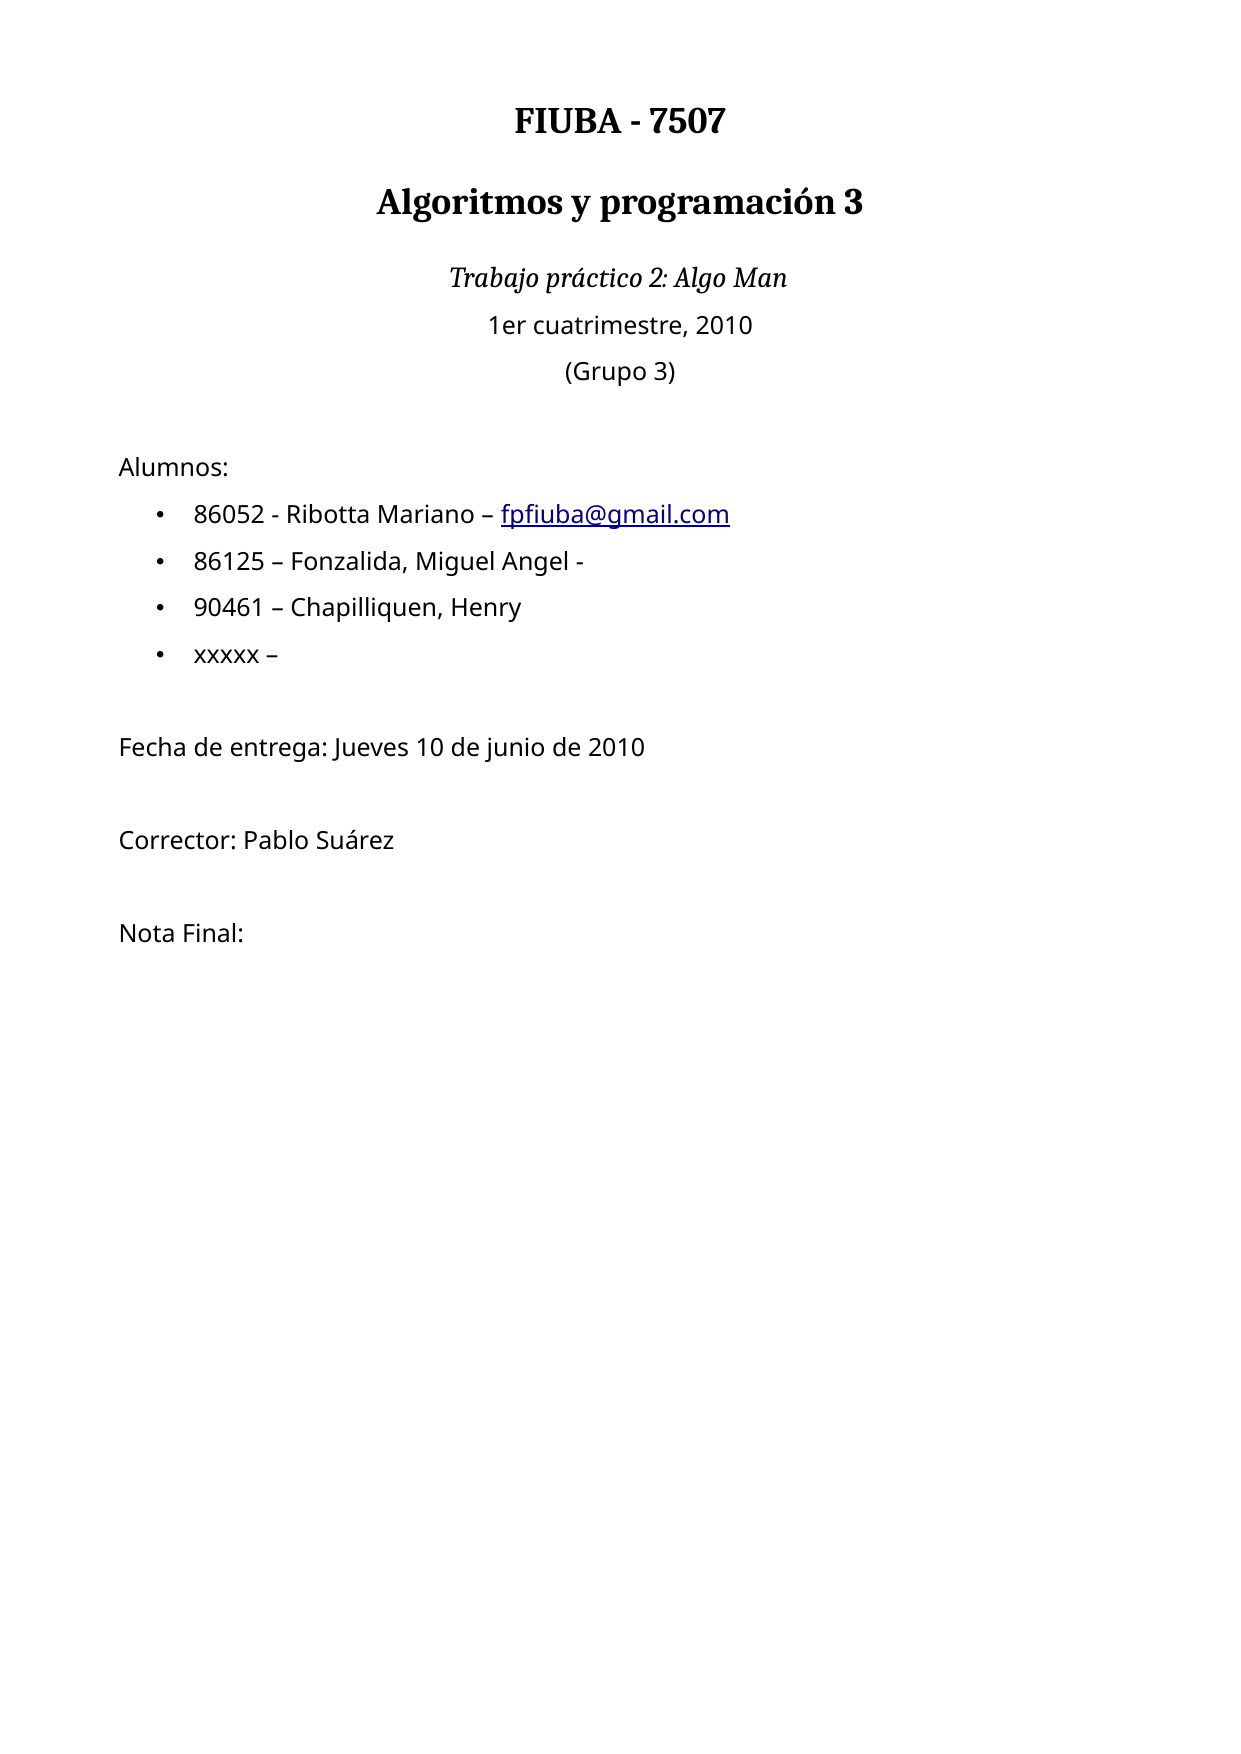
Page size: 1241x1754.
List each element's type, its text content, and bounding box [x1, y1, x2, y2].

list 86125 – Fonzalida, Miguel Angel - [156, 543, 747, 577]
list 90461 – Chapilliquen, Henry [156, 590, 747, 624]
text Algoritmos y programación 3 [118, 181, 1122, 224]
text Corrector: Pablo Suárez [118, 822, 747, 857]
text Trabajo práctico 2: Algo Man [118, 261, 1122, 295]
text Nota Final: [118, 916, 747, 950]
text 1er cuatrimestre, 2010 [118, 307, 1122, 341]
text (Grupo 3) [118, 354, 1122, 388]
text Alumnos: [118, 450, 747, 484]
list xxxxx – [156, 636, 747, 670]
text Fecha de entrega: Jueves 10 de junio de 2010 [118, 729, 747, 763]
list 86052 - Ribotta Mariano – fpfiuba@gmail.com [156, 497, 747, 531]
text FIUBA - 7507 [118, 100, 1122, 143]
